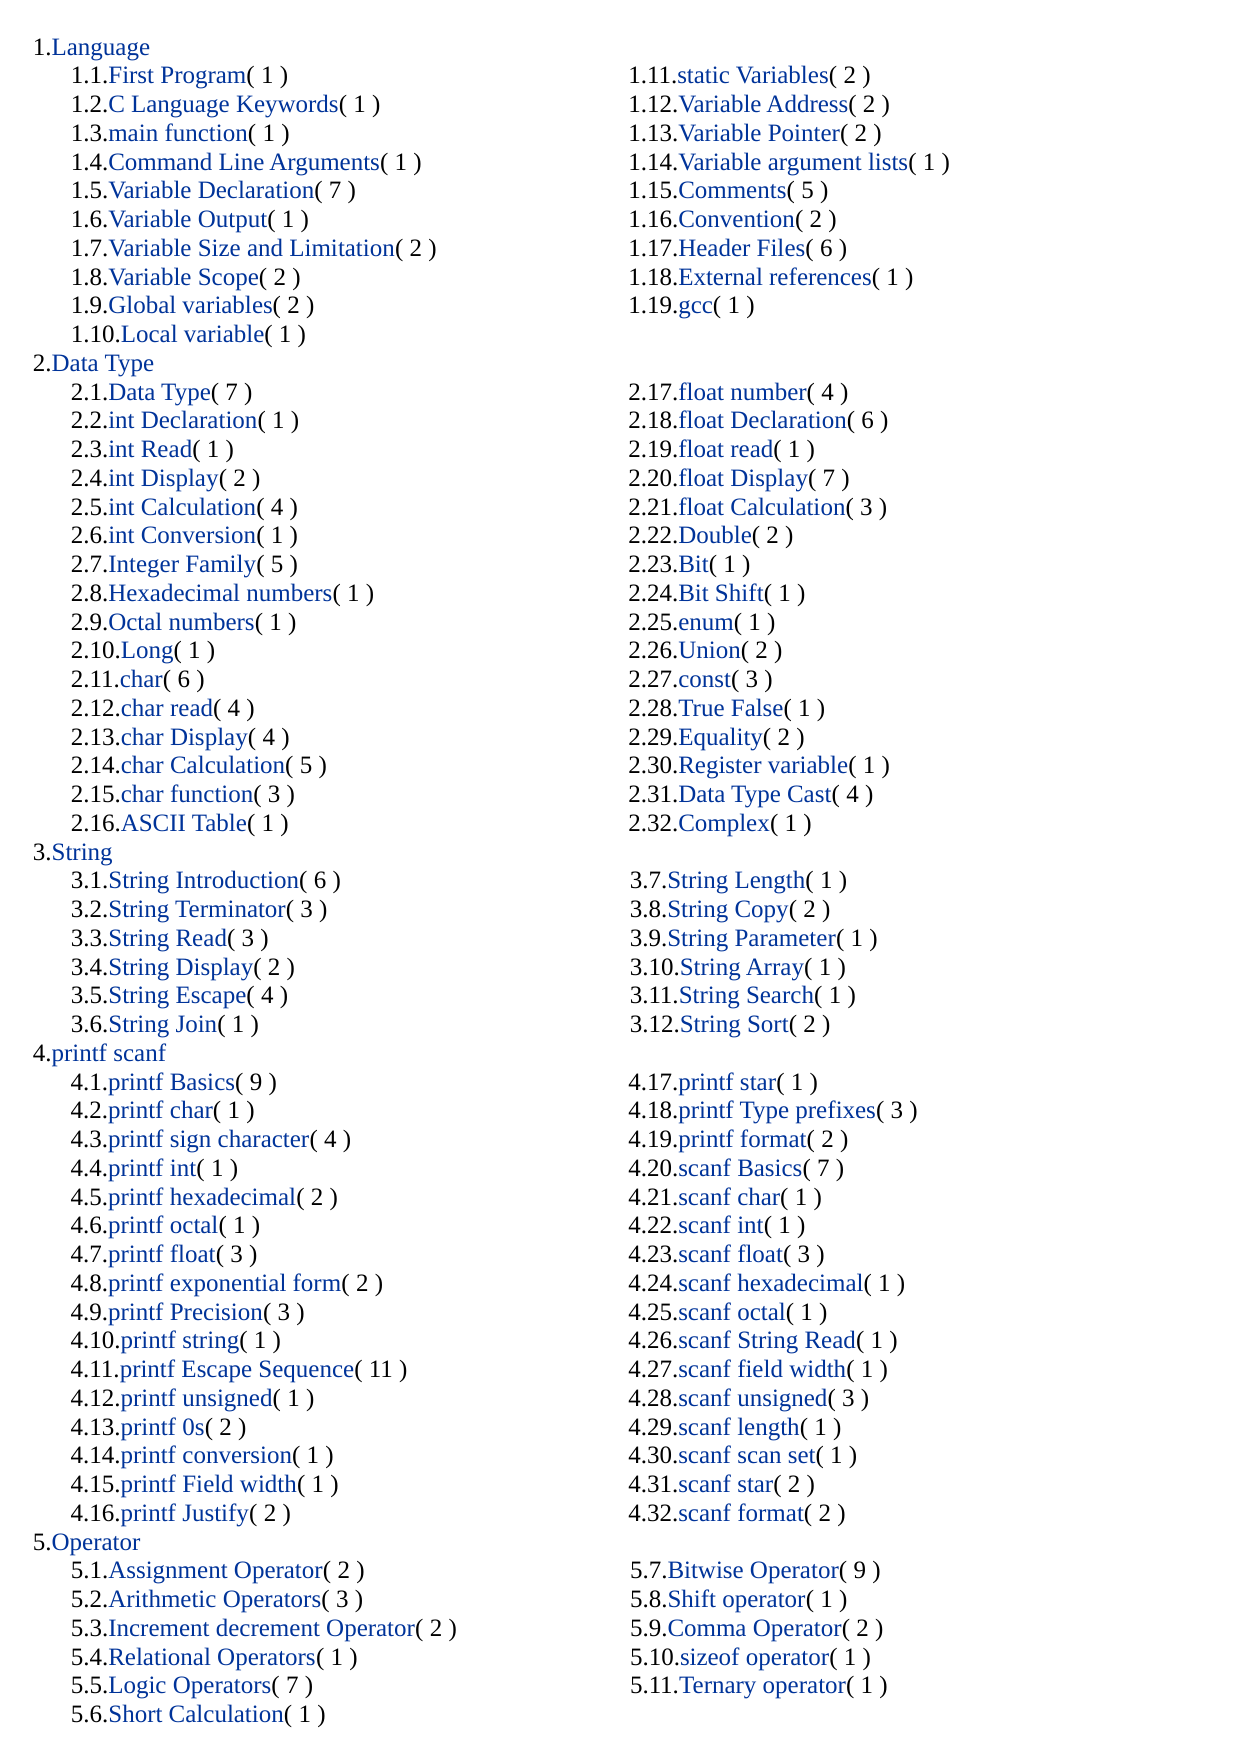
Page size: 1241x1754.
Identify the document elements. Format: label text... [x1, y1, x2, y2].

table_cell 2.26.Union( 2 ) [628, 635, 1190, 664]
table_cell 1.8.Variable Scope( 2 ) [71, 262, 628, 290]
table_cell 1.17.Header Files( 6 ) [628, 233, 1190, 262]
table_cell 3.2.String Terminator( 3 ) [71, 894, 629, 923]
table_cell 2.12.char read( 4 ) [71, 693, 628, 722]
table_cell 4.25.scanf octal( 1 ) [628, 1297, 1190, 1325]
table_cell [33, 779, 71, 808]
table_cell 1.11.static Variables( 2 ) [628, 60, 1190, 89]
table_cell 3.5.String Escape( 4 ) [71, 980, 629, 1009]
table_cell 1.1.First Program( 1 ) [71, 60, 628, 89]
table_header 5.Operator [33, 1527, 1190, 1555]
table_header 2.Data Type [33, 348, 1190, 377]
table_cell 4.9.printf Precision( 3 ) [70, 1297, 628, 1325]
table_cell 4.32.scanf format( 2 ) [628, 1498, 1190, 1527]
table_cell 1.9.Global variables( 2 ) [71, 290, 628, 319]
table_cell [33, 750, 71, 779]
table_cell 2.6.int Conversion( 1 ) [71, 520, 628, 549]
table_cell [33, 808, 71, 837]
table_cell 1.10.Local variable( 1 ) [71, 319, 628, 348]
table_cell [33, 60, 71, 89]
table_cell 4.15.printf Field width( 1 ) [70, 1469, 628, 1498]
table_cell [33, 693, 71, 722]
table_cell [33, 175, 71, 204]
table_cell [33, 578, 71, 607]
table_cell 2.1.Data Type( 7 ) [71, 377, 628, 405]
table_cell 4.24.scanf hexadecimal( 1 ) [628, 1268, 1190, 1297]
table_cell 4.13.printf 0s( 2 ) [70, 1412, 628, 1440]
table_cell 3.1.String Introduction( 6 ) [71, 865, 629, 894]
table_cell [33, 1268, 70, 1297]
table_cell 4.27.scanf field width( 1 ) [628, 1354, 1190, 1383]
table_cell 4.26.scanf String Read( 1 ) [628, 1325, 1190, 1354]
table_cell [33, 1412, 70, 1440]
table_cell 2.8.Hexadecimal numbers( 1 ) [71, 578, 628, 607]
table_cell 4.20.scanf Basics( 7 ) [628, 1153, 1190, 1182]
table_cell [33, 635, 71, 664]
table_cell [33, 405, 71, 434]
table_cell [33, 607, 71, 635]
table_cell [630, 1699, 1190, 1728]
table_cell 2.16.ASCII Table( 1 ) [71, 808, 628, 837]
table_cell 4.22.scanf int( 1 ) [628, 1210, 1190, 1239]
table_cell 4.17.printf star( 1 ) [628, 1067, 1190, 1095]
table_cell [33, 1009, 71, 1038]
table_cell [33, 1613, 71, 1642]
table_cell [33, 463, 71, 492]
table_cell 4.4.printf int( 1 ) [70, 1153, 628, 1182]
table_cell [33, 1699, 71, 1728]
table_cell 3.10.String Array( 1 ) [630, 952, 1190, 980]
table_cell [33, 865, 71, 894]
table_cell [33, 1067, 70, 1095]
table_cell 2.13.char Display( 4 ) [71, 722, 628, 750]
table_cell 3.6.String Join( 1 ) [71, 1009, 629, 1038]
table_cell [33, 1555, 71, 1584]
table_cell 4.7.printf float( 3 ) [70, 1239, 628, 1268]
table_cell [628, 319, 1190, 348]
table_cell 3.7.String Length( 1 ) [630, 865, 1190, 894]
table_cell [33, 1498, 70, 1527]
table_cell 5.3.Increment decrement Operator( 2 ) [71, 1613, 630, 1642]
table_cell 2.19.float read( 1 ) [628, 434, 1190, 463]
table_cell 1.7.Variable Size and Limitation( 2 ) [71, 233, 628, 262]
table_cell 2.32.Complex( 1 ) [628, 808, 1190, 837]
table_cell 2.3.int Read( 1 ) [71, 434, 628, 463]
table_cell 2.25.enum( 1 ) [628, 607, 1190, 635]
table_cell 1.2.C Language Keywords( 1 ) [71, 89, 628, 118]
table_cell 4.21.scanf char( 1 ) [628, 1182, 1190, 1210]
table_cell 3.8.String Copy( 2 ) [630, 894, 1190, 923]
table_cell [33, 1124, 70, 1153]
table_cell 5.11.Ternary operator( 1 ) [630, 1670, 1190, 1699]
table_cell 2.20.float Display( 7 ) [628, 463, 1190, 492]
table_cell [33, 923, 71, 952]
table_cell 1.16.Convention( 2 ) [628, 204, 1190, 233]
table_cell 3.3.String Read( 3 ) [71, 923, 629, 952]
table_cell 3.4.String Display( 2 ) [71, 952, 629, 980]
table_cell 1.5.Variable Declaration( 7 ) [71, 175, 628, 204]
table_cell 2.31.Data Type Cast( 4 ) [628, 779, 1190, 808]
table_cell 2.14.char Calculation( 5 ) [71, 750, 628, 779]
table_cell 4.5.printf hexadecimal( 2 ) [70, 1182, 628, 1210]
table_cell [33, 262, 71, 290]
table_cell 4.10.printf string( 1 ) [70, 1325, 628, 1354]
table_cell 5.2.Arithmetic Operators( 3 ) [71, 1584, 630, 1613]
table_cell 1.14.Variable argument lists( 1 ) [628, 147, 1190, 175]
table_cell 4.8.printf exponential form( 2 ) [70, 1268, 628, 1297]
table_cell 2.23.Bit( 1 ) [628, 549, 1190, 578]
table_cell 5.6.Short Calculation( 1 ) [71, 1699, 630, 1728]
table_cell [33, 1297, 70, 1325]
table_cell 2.30.Register variable( 1 ) [628, 750, 1190, 779]
table_cell 2.21.float Calculation( 3 ) [628, 492, 1190, 520]
table_cell 4.28.scanf unsigned( 3 ) [628, 1383, 1190, 1412]
table_cell [33, 1325, 70, 1354]
table_cell 4.14.printf conversion( 1 ) [70, 1440, 628, 1469]
table_cell 1.3.main function( 1 ) [71, 118, 628, 147]
table_cell 2.17.float number( 4 ) [628, 377, 1190, 405]
table_cell 5.9.Comma Operator( 2 ) [630, 1613, 1190, 1642]
table_cell [33, 664, 71, 693]
table_cell 4.2.printf char( 1 ) [70, 1095, 628, 1124]
table_cell [33, 1642, 71, 1670]
table_cell [33, 118, 71, 147]
table_header 1.Language [33, 32, 1190, 60]
table_cell 5.1.Assignment Operator( 2 ) [71, 1555, 630, 1584]
table_cell [33, 1210, 70, 1239]
table_cell [33, 549, 71, 578]
table_cell 5.4.Relational Operators( 1 ) [71, 1642, 630, 1670]
table_cell [33, 1354, 70, 1383]
table_cell 1.6.Variable Output( 1 ) [71, 204, 628, 233]
table_cell [33, 377, 71, 405]
table_cell 2.11.char( 6 ) [71, 664, 628, 693]
table_header 4.printf scanf [33, 1038, 1190, 1067]
table_cell [33, 319, 71, 348]
table_cell 2.28.True False( 1 ) [628, 693, 1190, 722]
table_cell 5.7.Bitwise Operator( 9 ) [630, 1555, 1190, 1584]
table_cell [33, 722, 71, 750]
table_cell 2.2.int Declaration( 1 ) [71, 405, 628, 434]
table_cell 1.18.External references( 1 ) [628, 262, 1190, 290]
table_cell [33, 233, 71, 262]
table_cell 4.1.printf Basics( 9 ) [70, 1067, 628, 1095]
table_cell [33, 1584, 71, 1613]
table_cell 2.15.char function( 3 ) [71, 779, 628, 808]
table_cell [33, 520, 71, 549]
table_cell 4.23.scanf float( 3 ) [628, 1239, 1190, 1268]
table_cell [33, 1095, 70, 1124]
table_cell 2.27.const( 3 ) [628, 664, 1190, 693]
table_cell 3.12.String Sort( 2 ) [630, 1009, 1190, 1038]
table_cell [33, 1182, 70, 1210]
table_cell [33, 1383, 70, 1412]
table_cell [33, 147, 71, 175]
table_cell 1.15.Comments( 5 ) [628, 175, 1190, 204]
table_cell 4.30.scanf scan set( 1 ) [628, 1440, 1190, 1469]
table_cell [33, 980, 71, 1009]
table_cell 2.7.Integer Family( 5 ) [71, 549, 628, 578]
table_cell 4.11.printf Escape Sequence( 11 ) [70, 1354, 628, 1383]
table_cell 1.4.Command Line Arguments( 1 ) [71, 147, 628, 175]
table_cell [33, 1670, 71, 1699]
table_cell 2.22.Double( 2 ) [628, 520, 1190, 549]
table_cell 2.24.Bit Shift( 1 ) [628, 578, 1190, 607]
table_cell 2.4.int Display( 2 ) [71, 463, 628, 492]
table_cell 3.9.String Parameter( 1 ) [630, 923, 1190, 952]
table_cell 5.8.Shift operator( 1 ) [630, 1584, 1190, 1613]
table_cell 2.18.float Declaration( 6 ) [628, 405, 1190, 434]
table_cell [33, 89, 71, 118]
table_cell 4.12.printf unsigned( 1 ) [70, 1383, 628, 1412]
table_cell [33, 1239, 70, 1268]
table_cell 4.18.printf Type prefixes( 3 ) [628, 1095, 1190, 1124]
table_cell 4.3.printf sign character( 4 ) [70, 1124, 628, 1153]
table_cell 4.19.printf format( 2 ) [628, 1124, 1190, 1153]
table_cell 4.16.printf Justify( 2 ) [70, 1498, 628, 1527]
table_cell [33, 204, 71, 233]
table_cell 1.13.Variable Pointer( 2 ) [628, 118, 1190, 147]
table_cell [33, 1440, 70, 1469]
table_header 3.String [33, 837, 1190, 865]
table_cell [33, 1469, 70, 1498]
table_cell 2.10.Long( 1 ) [71, 635, 628, 664]
table_cell [33, 952, 71, 980]
table_cell 5.5.Logic Operators( 7 ) [71, 1670, 630, 1699]
table_cell 4.31.scanf star( 2 ) [628, 1469, 1190, 1498]
table_cell 2.29.Equality( 2 ) [628, 722, 1190, 750]
table_cell 1.12.Variable Address( 2 ) [628, 89, 1190, 118]
table_cell 4.29.scanf length( 1 ) [628, 1412, 1190, 1440]
table_cell [33, 1153, 70, 1182]
table_cell 2.9.Octal numbers( 1 ) [71, 607, 628, 635]
table_cell 3.11.String Search( 1 ) [630, 980, 1190, 1009]
table_cell 2.5.int Calculation( 4 ) [71, 492, 628, 520]
table_cell [33, 492, 71, 520]
table_cell [33, 894, 71, 923]
table_cell [33, 434, 71, 463]
table_cell [33, 290, 71, 319]
table_cell 5.10.sizeof operator( 1 ) [630, 1642, 1190, 1670]
table_cell 4.6.printf octal( 1 ) [70, 1210, 628, 1239]
table_cell 1.19.gcc( 1 ) [628, 290, 1190, 319]
